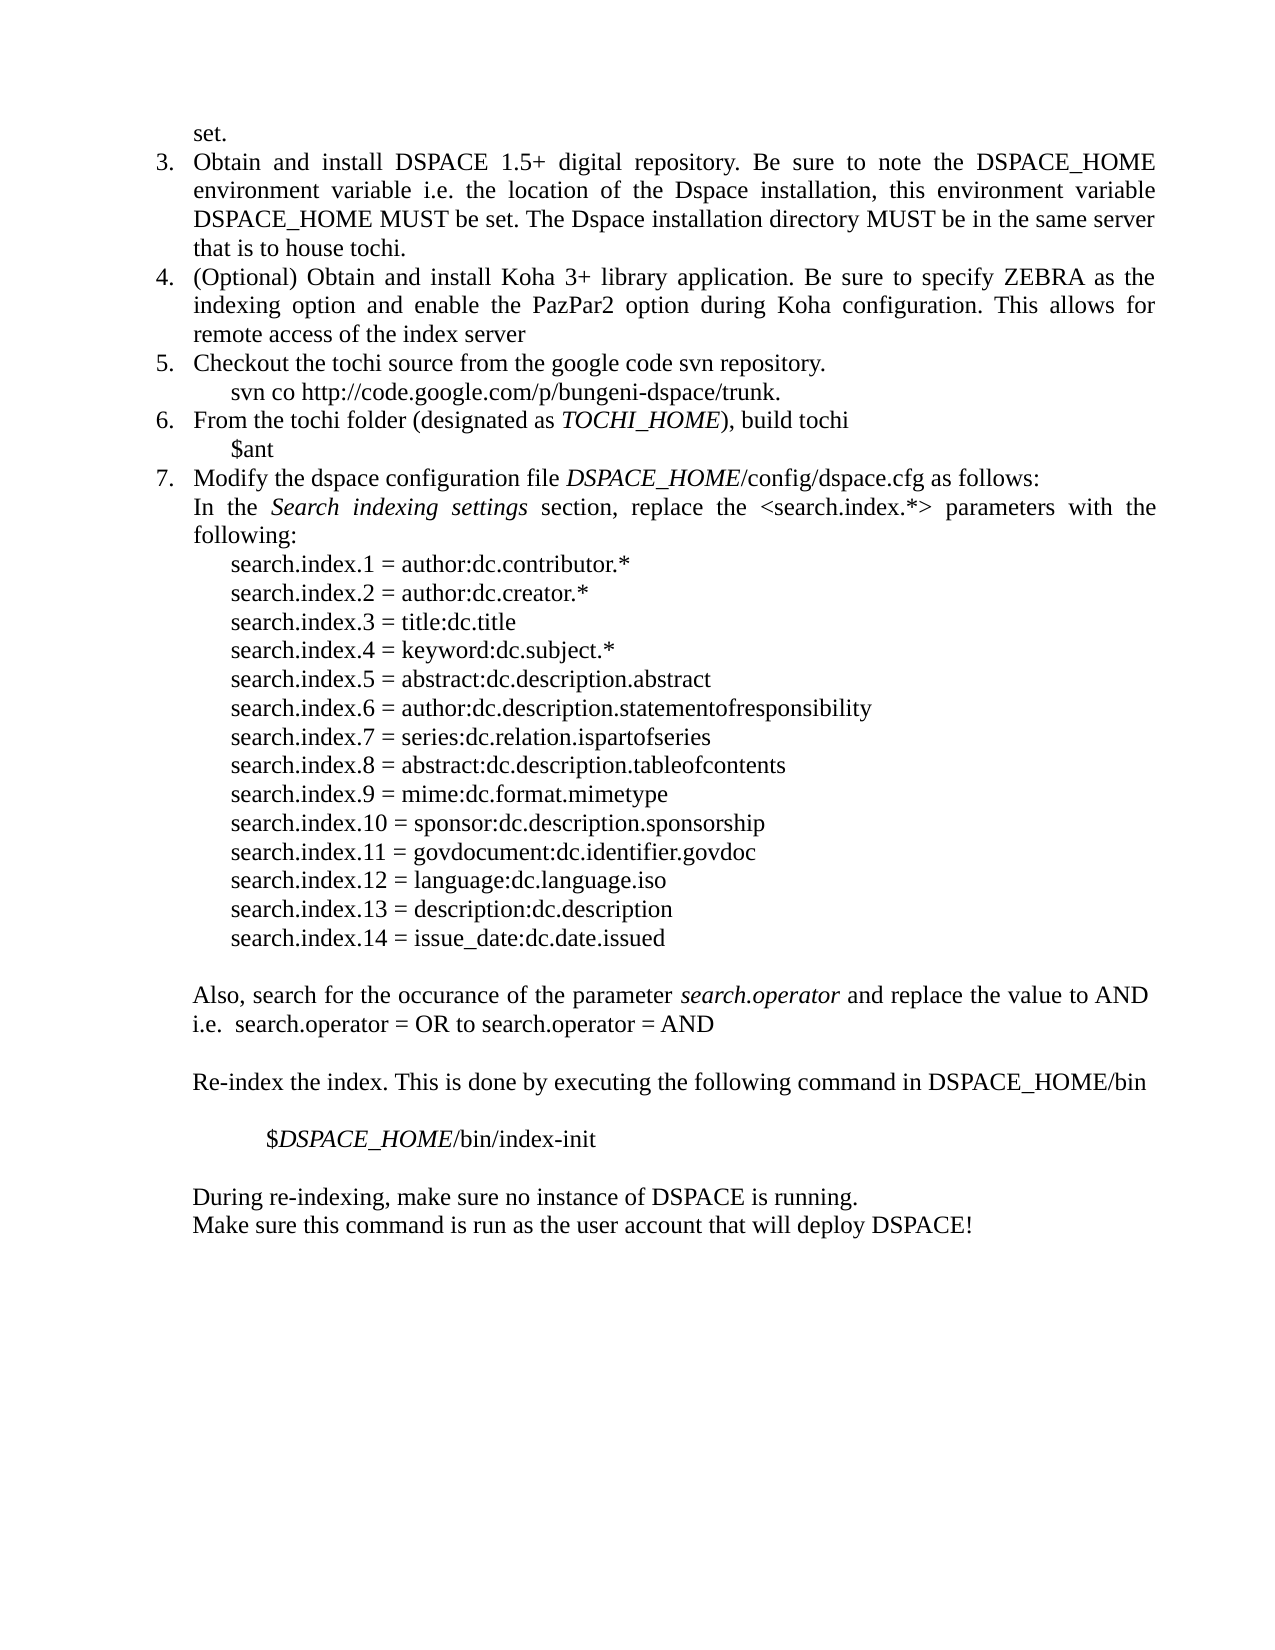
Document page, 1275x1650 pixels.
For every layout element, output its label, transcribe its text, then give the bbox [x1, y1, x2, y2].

list From the tochi folder (designated as TOCHI_HOME), build tochi [156, 406, 1157, 434]
list search.index.1 = author:dc.contributor.* [193, 549, 1157, 578]
list search.index.7 = series:dc.relation.ispartofseries [193, 722, 1157, 751]
list set. [156, 118, 1157, 147]
list search.index.8 = abstract:dc.description.tableofcontents [193, 751, 1157, 779]
list search.index.14 = issue_date:dc.date.issued [193, 923, 1157, 952]
list Checkout the tochi source from the google code svn repository. [156, 348, 1157, 377]
list search.index.2 = author:dc.creator.* [193, 578, 1157, 607]
list search.index.4 = keyword:dc.subject.* [193, 636, 1157, 664]
list search.index.10 = sponsor:dc.description.sponsorship [193, 808, 1157, 837]
list search.index.9 = mime:dc.format.mimetype [193, 779, 1157, 808]
text During re-indexing, make sure no instance of DSPACE is running. [118, 1182, 1157, 1211]
text $DSPACE_HOME/bin/index-init [118, 1124, 1157, 1153]
list Modify the dspace configuration file DSPACE_HOME/config/dspace.cfg as follows: [156, 463, 1157, 492]
list search.index.11 = govdocument:dc.identifier.govdoc [193, 837, 1157, 866]
list search.index.13 = description:dc.description [193, 894, 1157, 923]
list $ant [193, 434, 1157, 463]
list svn co http://code.google.com/p/bungeni-dspace/trunk. [193, 377, 1157, 406]
list search.index.6 = author:dc.description.statementofresponsibility [193, 693, 1157, 722]
list search.index.5 = abstract:dc.description.abstract [193, 664, 1157, 693]
list (Optional) Obtain and install Koha 3+ library application. Be sure to specify ZEBRA as the indexing option and enable the PazPar2 option during Koha configuration. This allows for remote access of the index server [156, 262, 1157, 348]
text Make sure this command is run as the user account that will deploy DSPACE! [118, 1211, 1157, 1239]
list Obtain and install DSPACE 1.5+ digital repository. Be sure to note the DSPACE_HOME environment variable i.e. the location of the Dspace installation, this environment variable DSPACE_HOME MUST be set. The Dspace installation directory MUST be in the same server that is to house tochi. [156, 147, 1157, 262]
text Re-index the index. This is done by executing the following command in DSPACE_HOME/bin [118, 1067, 1157, 1096]
list In the Search indexing settings section, replace the <search.index.*> parameters with the following: [156, 492, 1157, 549]
list search.index.12 = language:dc.language.iso [193, 866, 1157, 894]
list search.index.3 = title:dc.title [193, 607, 1157, 636]
text Also, search for the occurance of the parameter search.operator and replace the value to AND i.e. search.operator = OR to search.operator = AND [118, 981, 1157, 1038]
